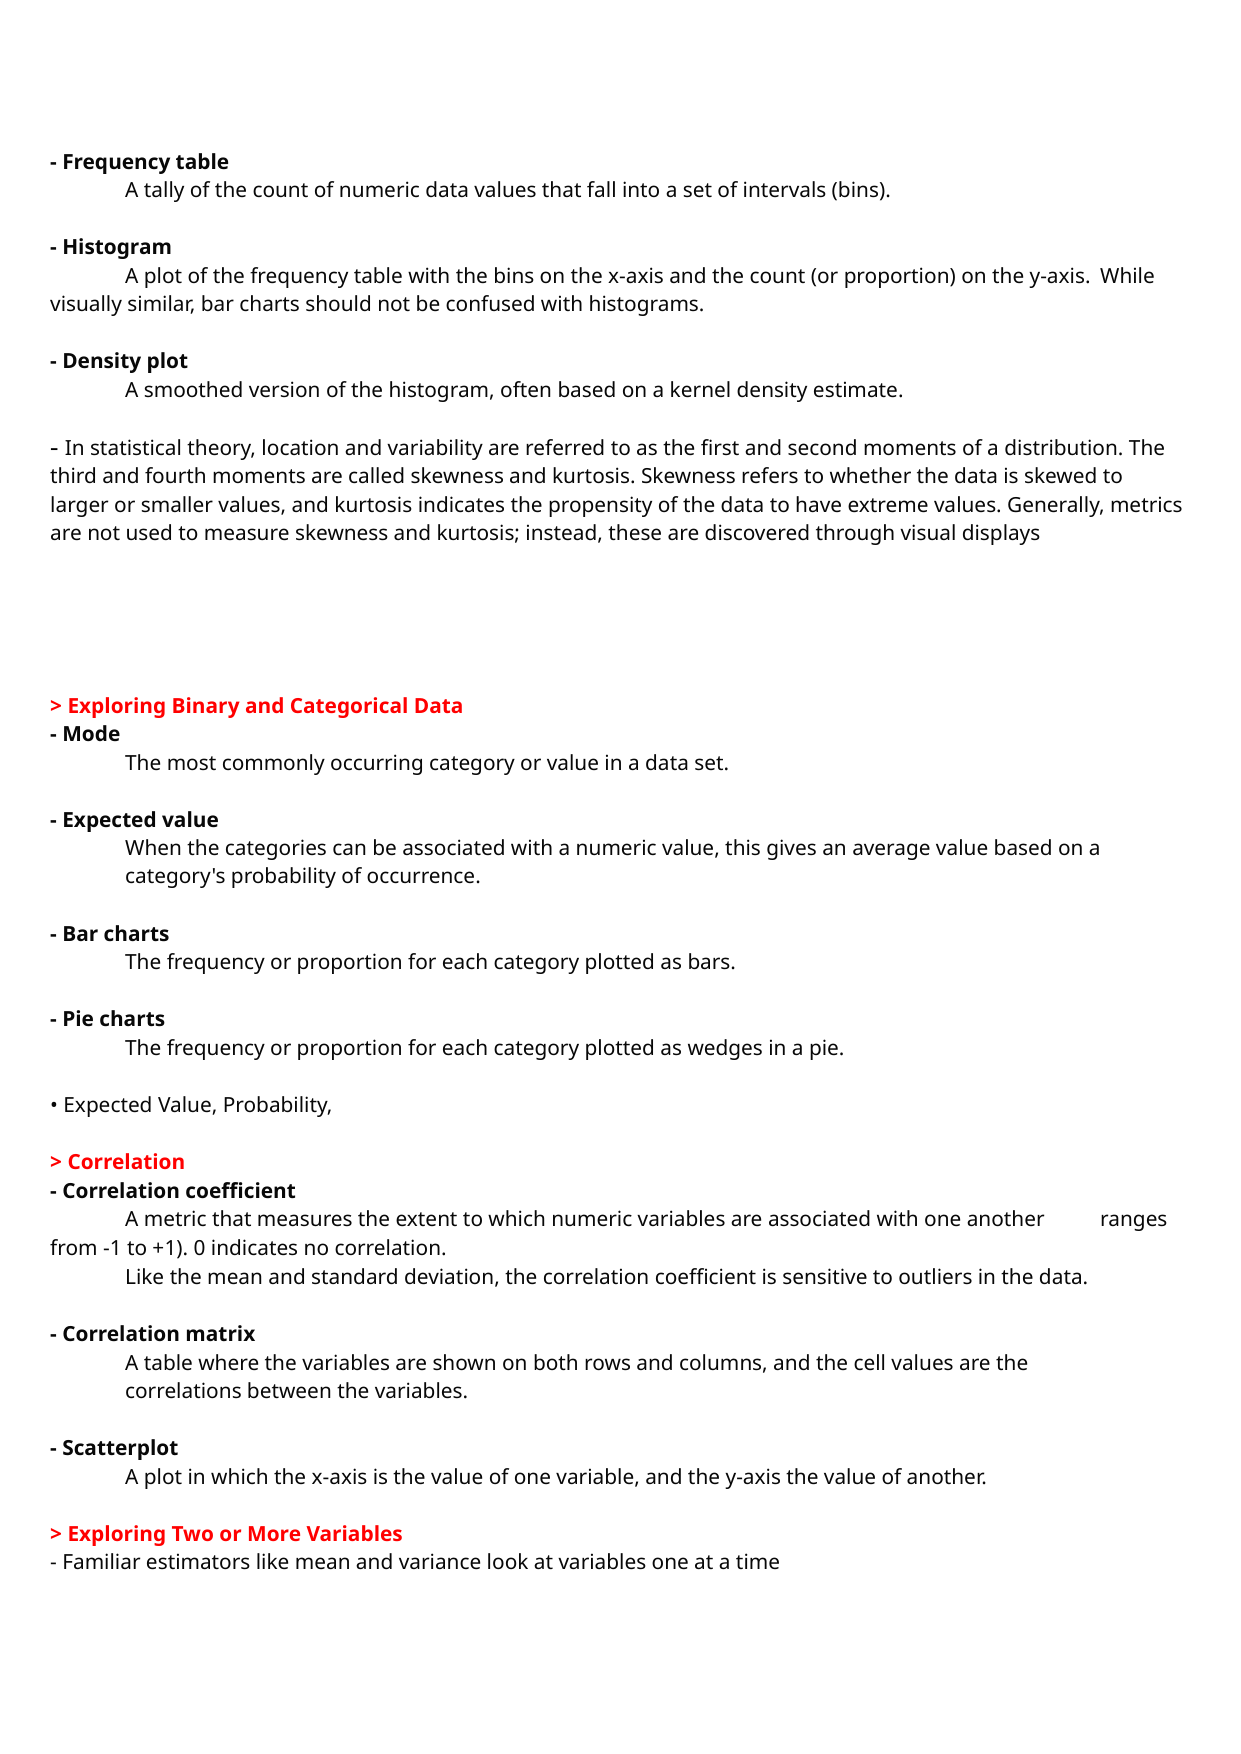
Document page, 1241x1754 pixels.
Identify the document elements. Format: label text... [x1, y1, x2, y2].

text A table where the variables are shown on both rows and columns, and the cell values are the correlations between the variables. [50, 1348, 1184, 1404]
text When the categories can be associated with a numeric value, this gives an average value based on a category's probability of occurrence. [50, 833, 1184, 890]
text A tally of the count of numeric data values that fall into a set of intervals (bins). [50, 175, 1184, 204]
text - Expected value [50, 776, 1184, 833]
text - Scatterplot [50, 1433, 1184, 1462]
text - Correlation matrix [50, 1319, 1184, 1348]
text A metric that measures the extent to which numeric variables are associated with one another ranges from -1 to +1). 0 indicates no correlation. Like the mean and standard deviation, the correlation coefficient is sensitive to outliers in the data. [50, 1204, 1184, 1291]
text - Pie charts [50, 976, 1184, 1033]
text - Bar charts [50, 890, 1184, 947]
text A smoothed version of the histogram, often based on a kernel density estimate. - In statistical theory, location and variability are referred to as the first and second moments of a distribution. The third and fourth moments are called skewness and kurtosis. Skewness refers to whether the data is skewed to larger or smaller values, and kurtosis indicates the propensity of the data to have extreme values. Generally, metrics are not used to measure skewness and kurtosis; instead, these are discovered through visual displays [50, 375, 1184, 576]
text A plot of the frequency table with the bins on the x-axis and the count (or proportion) on the y-axis. While visually similar, bar charts should not be confused with histograms. [50, 261, 1184, 318]
text - Frequency table [50, 118, 1184, 175]
text The frequency or proportion for each category plotted as wedges in a pie. • Expected Value, Probability, > Correlation - Correlation coefficient [50, 1033, 1184, 1204]
text > Exploring Binary and Categorical Data - Mode [50, 691, 1184, 748]
text The frequency or proportion for each category plotted as bars. [50, 947, 1184, 976]
text A plot in which the x-axis is the value of one variable, and the y-axis the value of another. > Exploring Two or More Variables - Familiar estimators like mean and variance look at variables one at a time [50, 1462, 1184, 1576]
text - Density plot [50, 318, 1184, 375]
text - Histogram [50, 204, 1184, 261]
text The most commonly occurring category or value in a data set. [50, 748, 1184, 776]
